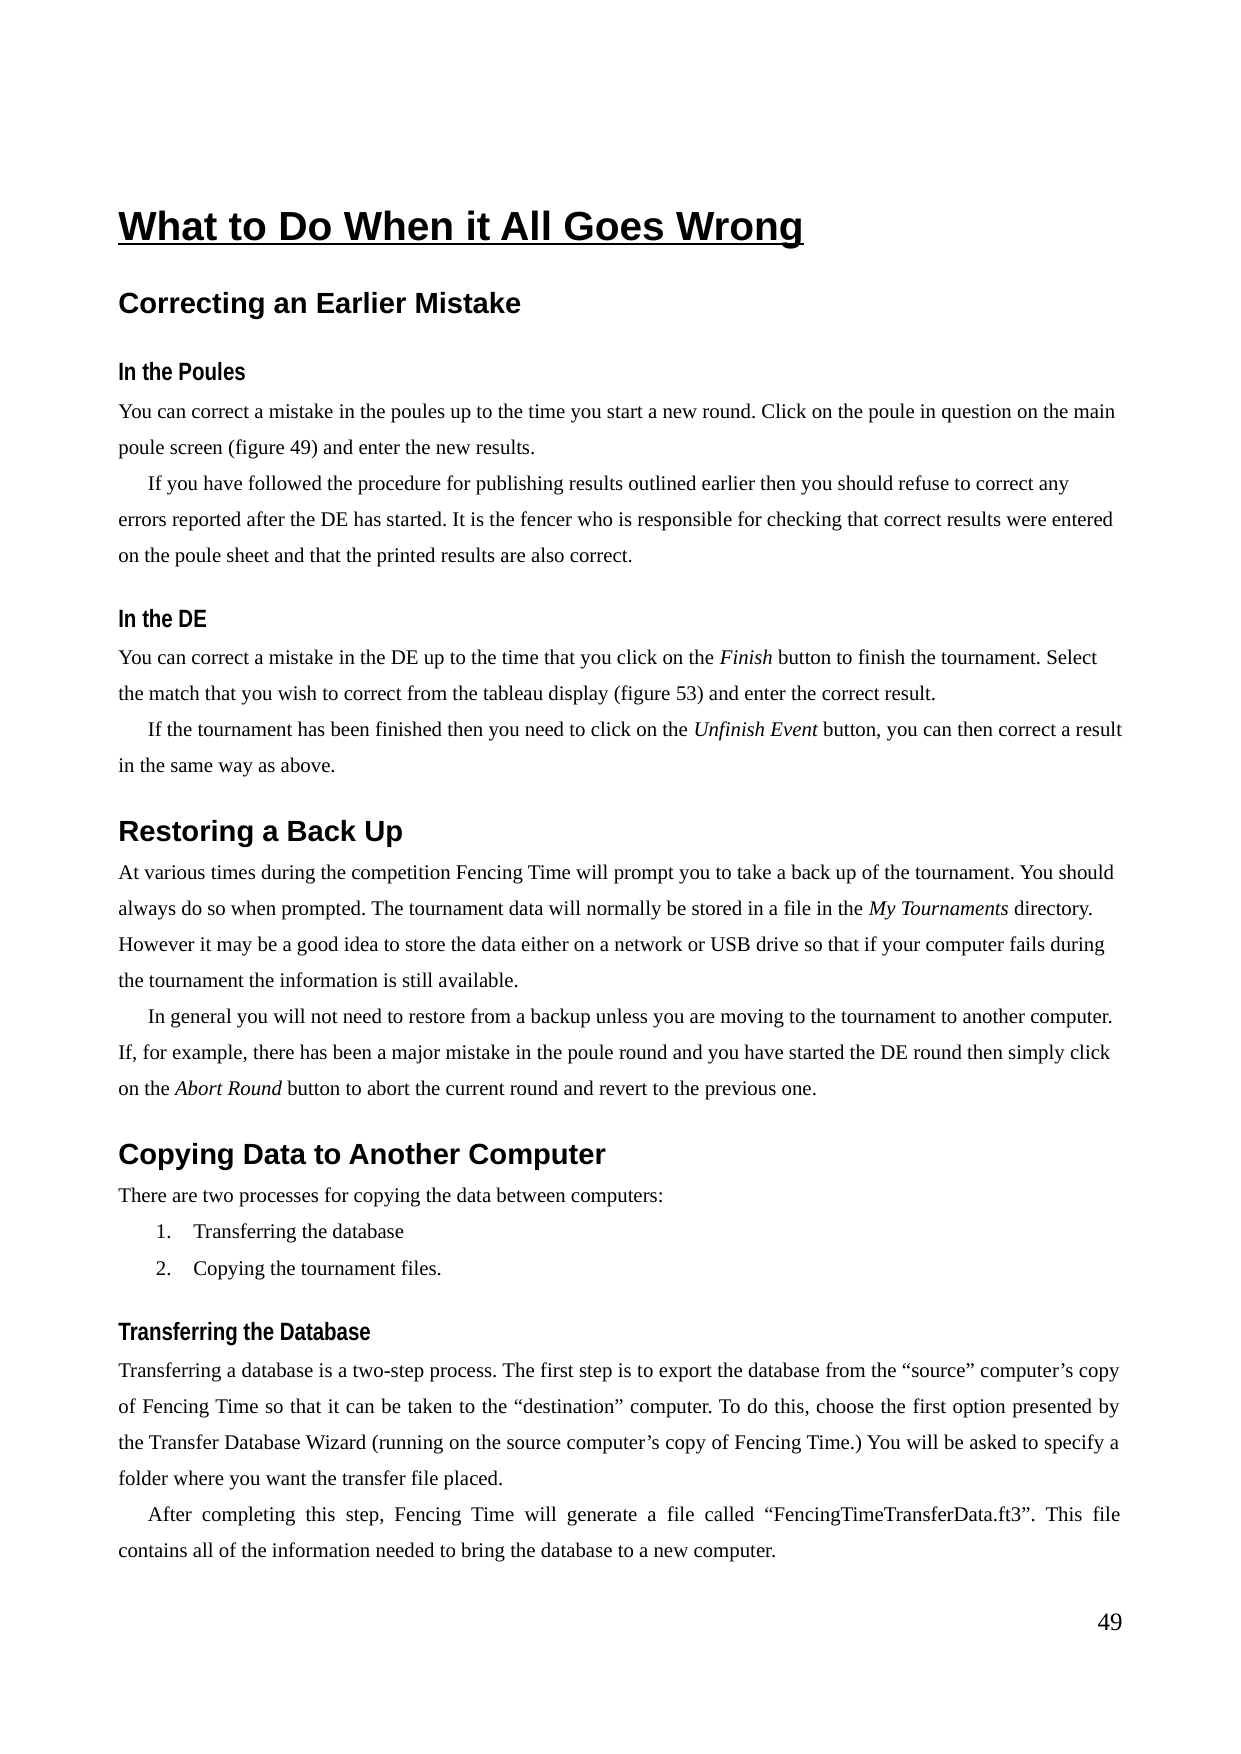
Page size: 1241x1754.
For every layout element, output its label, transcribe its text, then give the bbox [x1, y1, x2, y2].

list Copying the tournament files. [156, 1256, 1122, 1279]
text In general you will not need to restore from a backup unless you are moving to the tournament to another computer. If, for example, there has been a major mistake in the poule round and you have started the DE round then simply click on the Abort Round button to abort the current round and revert to the previous one. [118, 1004, 1122, 1100]
text You can correct a mistake in the DE up to the time that you click on the Finish button to finish the tournament. Select the match that you wish to correct from the tableau display (figure 53) and enter the correct result. [118, 645, 1122, 705]
text Transferring a database is a two-step process. The first step is to export the database from the “source” computer’s copy of Fencing Time so that it can be taken to the “destination” computer. To do this, choose the first option presented by the Transfer Database Wizard (running on the source computer’s copy of Fencing Time.) You will be asked to specify a folder where you want the transfer file placed. [118, 1358, 1122, 1490]
subtitle Transferring the Database [118, 1317, 1122, 1345]
subtitle Copying Data to Another Computer [118, 1137, 1122, 1171]
text At various times during the competition Fencing Time will prompt you to take a back up of the tournament. You should always do so when prompted. The tournament data will normally be stored in a file in the My Tournaments directory. However it may be a good idea to store the data either on a network or USB drive so that if your computer fails during the tournament the information is still available. [118, 860, 1122, 992]
text After completing this step, Fencing Time will generate a file called “FencingTimeTransferData.ft3”. This file contains all of the information needed to bring the database to a new computer. [118, 1502, 1122, 1562]
subtitle Restoring a Back Up [118, 814, 1122, 848]
text If you have followed the procedure for publishing results outlined earlier then you should refuse to correct any errors reported after the DE has started. It is the fencer who is responsible for checking that correct results were entered on the poule sheet and that the printed results are also correct. [118, 471, 1122, 567]
subtitle In the Poules [118, 357, 1122, 386]
text If the tournament has been finished then you need to click on the Unfinish Event button, you can then correct a result in the same way as above. [118, 717, 1122, 777]
text You can correct a mistake in the poules up to the time you start a new round. Click on the poule in question on the main poule screen (figure 49) and enter the new results. [118, 398, 1122, 459]
text There are two processes for copying the data between computers: [118, 1183, 1122, 1207]
subtitle What to Do When it All Goes Wrong [118, 202, 1122, 249]
subtitle In the DE [118, 604, 1122, 632]
list Transferring the database [156, 1219, 1122, 1243]
subtitle Correcting an Earlier Mistake [118, 286, 1122, 320]
